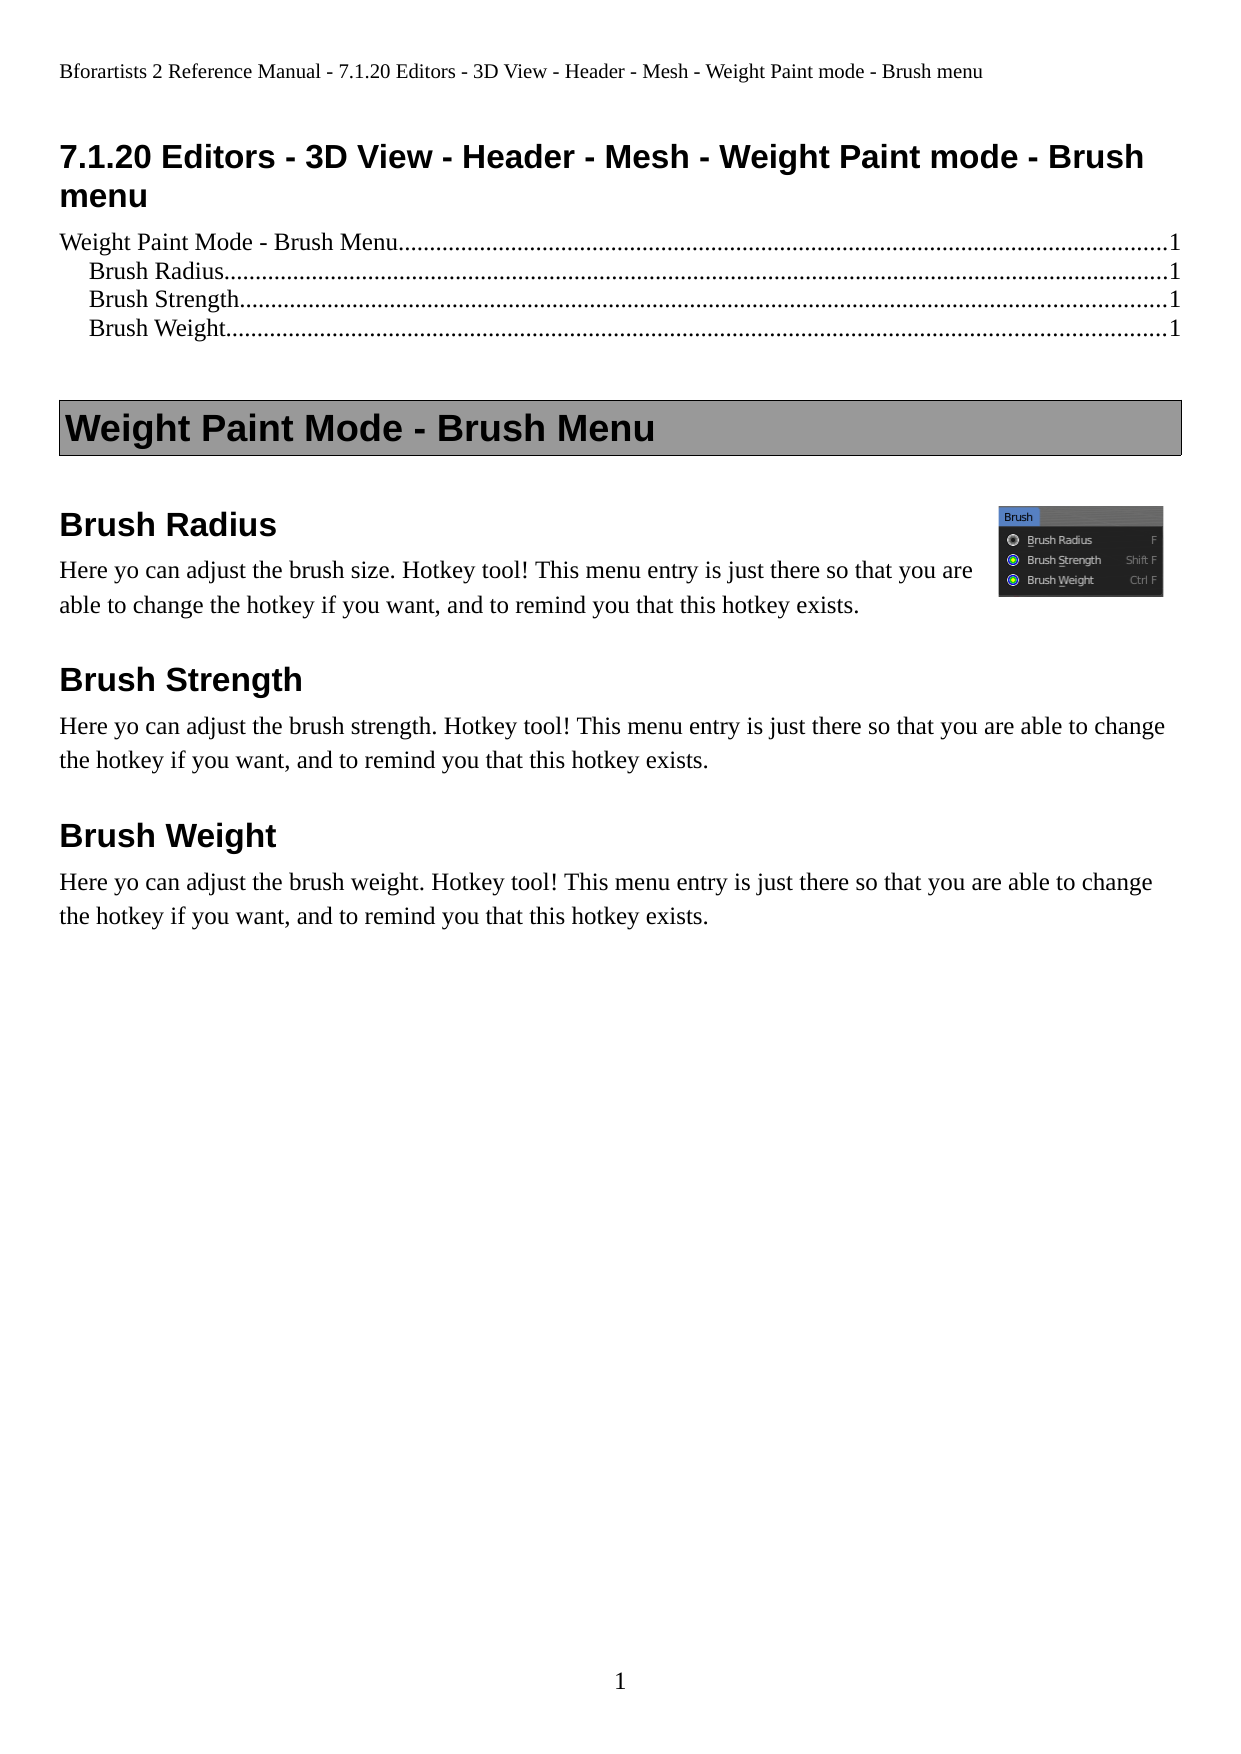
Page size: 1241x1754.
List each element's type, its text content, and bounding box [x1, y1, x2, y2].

text Weight Paint Mode - Brush Menu 1 [59, 227, 1181, 256]
text Brush Strength 1 [88, 284, 1181, 313]
subtitle Brush Radius [59, 504, 1181, 543]
text Here yo can adjust the brush strength. Hotkey tool! This menu entry is just there so that you are able to change the hotkey if you want, and to remind you that this hotkey exists. [59, 711, 1181, 774]
text Brush Radius 1 [88, 256, 1181, 284]
subtitle Brush Strength [59, 660, 1181, 698]
text Brush Weight 1 [88, 313, 1181, 342]
text Here yo can adjust the brush weight. Hotkey tool! This menu entry is just there so that you are able to change the hotkey if you want, and to remind you that this hotkey exists. [59, 867, 1181, 930]
subtitle 7.1.20 Editors - 3D View - Header - Mesh - Weight Paint mode - Brush menu [59, 138, 1181, 214]
picture [998, 506, 1164, 597]
text Here yo can adjust the brush size. Hotkey tool! This menu entry is just there so that you are able to change the hotkey if you want, and to remind you that this hotkey exists. [59, 556, 1181, 619]
subtitle Brush Weight [59, 815, 1181, 854]
table_header Weight Paint Mode - Brush Menu [60, 401, 1181, 455]
